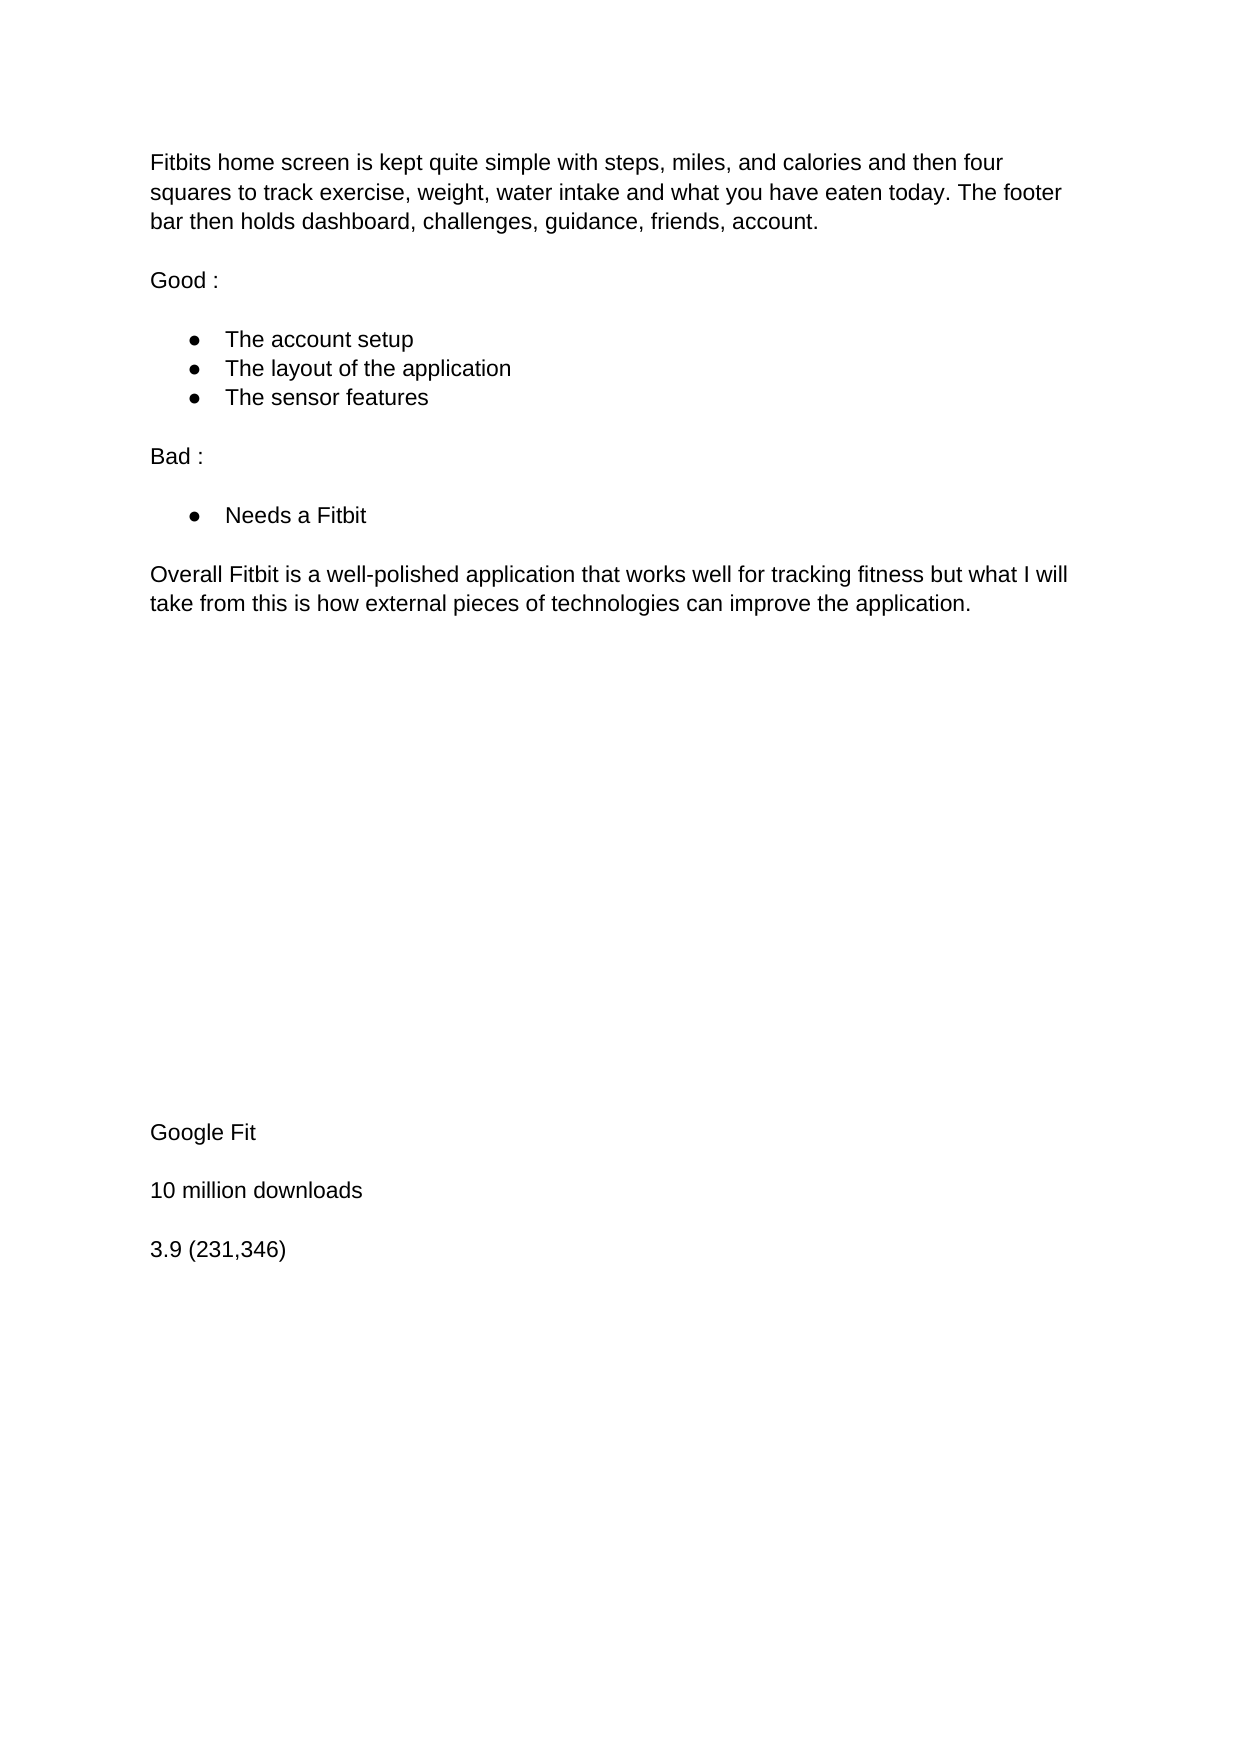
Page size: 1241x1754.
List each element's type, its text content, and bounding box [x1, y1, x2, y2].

text Fitbits home screen is kept quite simple with steps, miles, and calories and then four squares to track exercise, weight, water intake and what you have eaten today. The footer bar then holds dashboard, challenges, guidance, friends, account. [150, 150, 1090, 234]
text 3.9 (231,346) [150, 1237, 1090, 1262]
list The account setup [187, 326, 1090, 352]
text Bad : [150, 444, 1090, 469]
list Needs a Fitbit [187, 502, 1090, 528]
text Overall Fitbit is a well-polished application that works well for tracking fitness but what I will take from this is how external pieces of technologies can improve the application. [150, 561, 1090, 616]
text 10 million downloads [150, 1178, 1090, 1204]
text Good : [150, 267, 1090, 293]
list The sensor features [187, 385, 1090, 411]
list The layout of the application [187, 356, 1090, 381]
text Google Fit [150, 1119, 1090, 1145]
